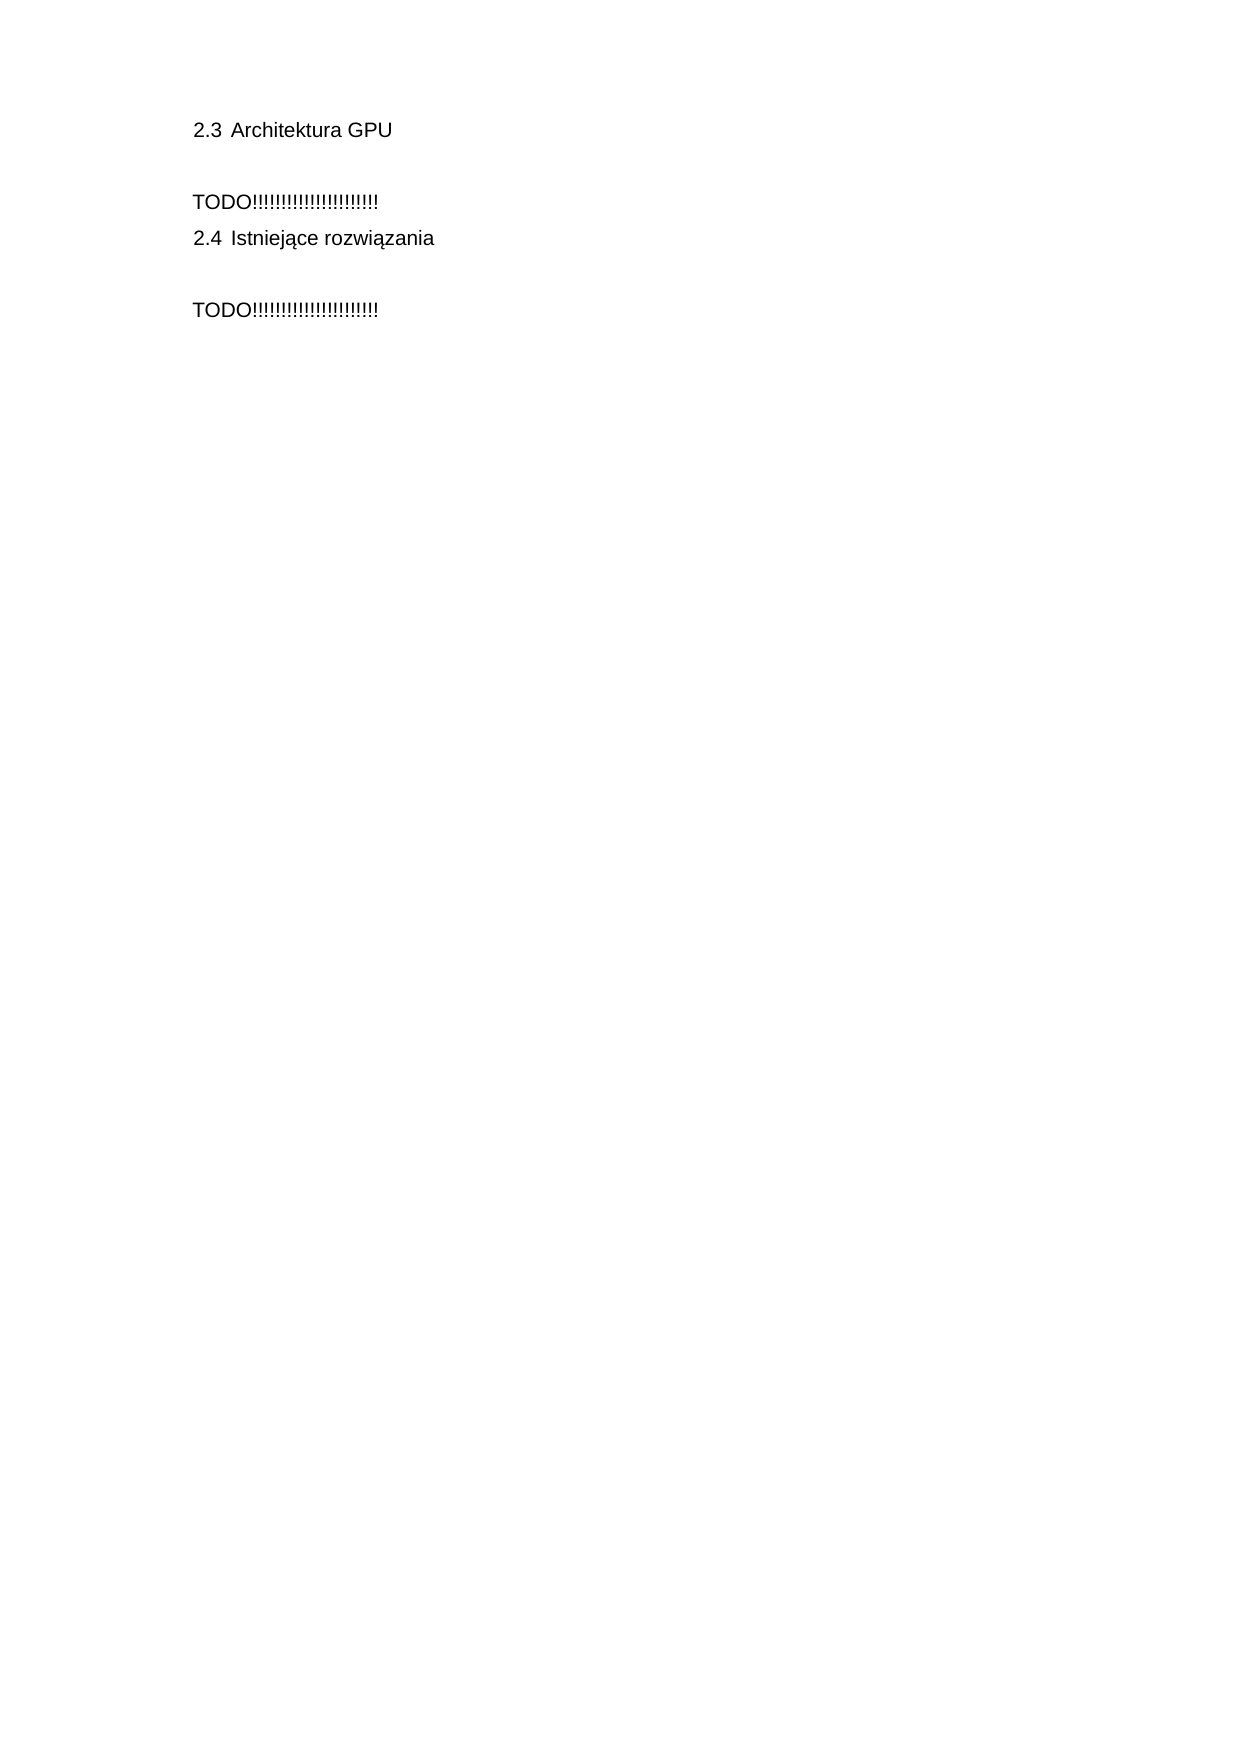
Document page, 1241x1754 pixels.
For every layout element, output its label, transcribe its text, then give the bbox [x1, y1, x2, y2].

list Architektura GPU [193, 118, 1122, 142]
text TODO!!!!!!!!!!!!!!!!!!!!!! [118, 190, 1122, 214]
list Istniejące rozwiązania [193, 226, 1122, 250]
text TODO!!!!!!!!!!!!!!!!!!!!!! [118, 298, 1122, 322]
